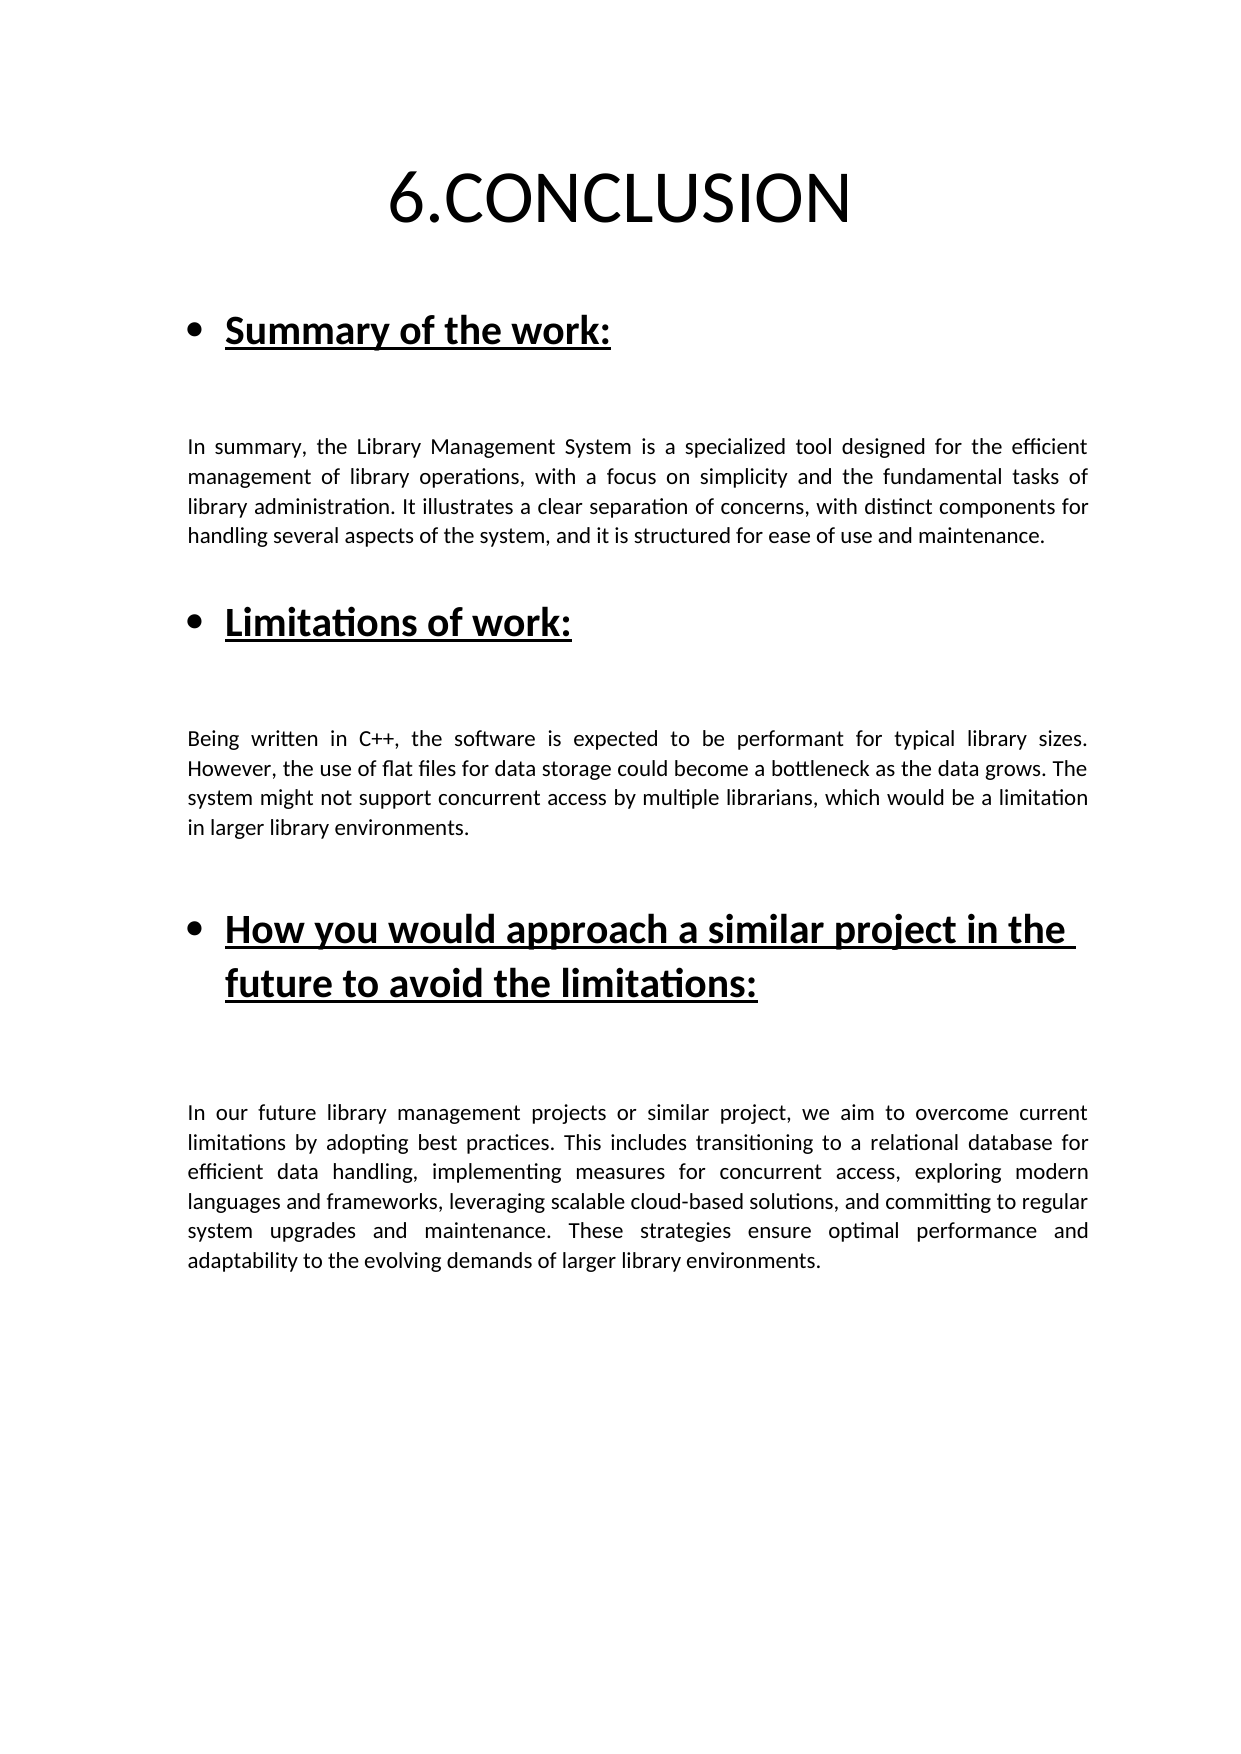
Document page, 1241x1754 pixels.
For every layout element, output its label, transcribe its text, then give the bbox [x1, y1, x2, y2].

list Limitations of work: [187, 596, 1090, 647]
text In summary, the Library Management System is a specialized tool designed for the efficient management of library operations, with a focus on simplicity and the fundamental tasks of library administration. It illustrates a clear separation of concerns, with distinct components for handling several aspects of the system, and it is structured for ease of use and maintenance. [187, 432, 1090, 549]
list How you would approach a similar project in the future to avoid the limitations: [187, 903, 1090, 1008]
text Being written in C++, the software is expected to be performant for typical library sizes. However, the use of flat files for data storage could become a bottleneck as the data grows. The system might not support concurrent access by multiple librarians, which would be a limitation in larger library environments. [187, 724, 1090, 841]
list Summary of the work: [187, 304, 1090, 355]
text 6.CONCLUSION [150, 150, 1090, 242]
text In our future library management projects or similar project, we aim to overcome current limitations by adopting best practices. This includes transitioning to a relational database for efficient data handling, implementing measures for concurrent access, exploring modern languages and frameworks, leveraging scalable cloud-based solutions, and committing to regular system upgrades and maintenance. These strategies ensure optimal performance and adaptability to the evolving demands of larger library environments. [187, 1098, 1090, 1274]
